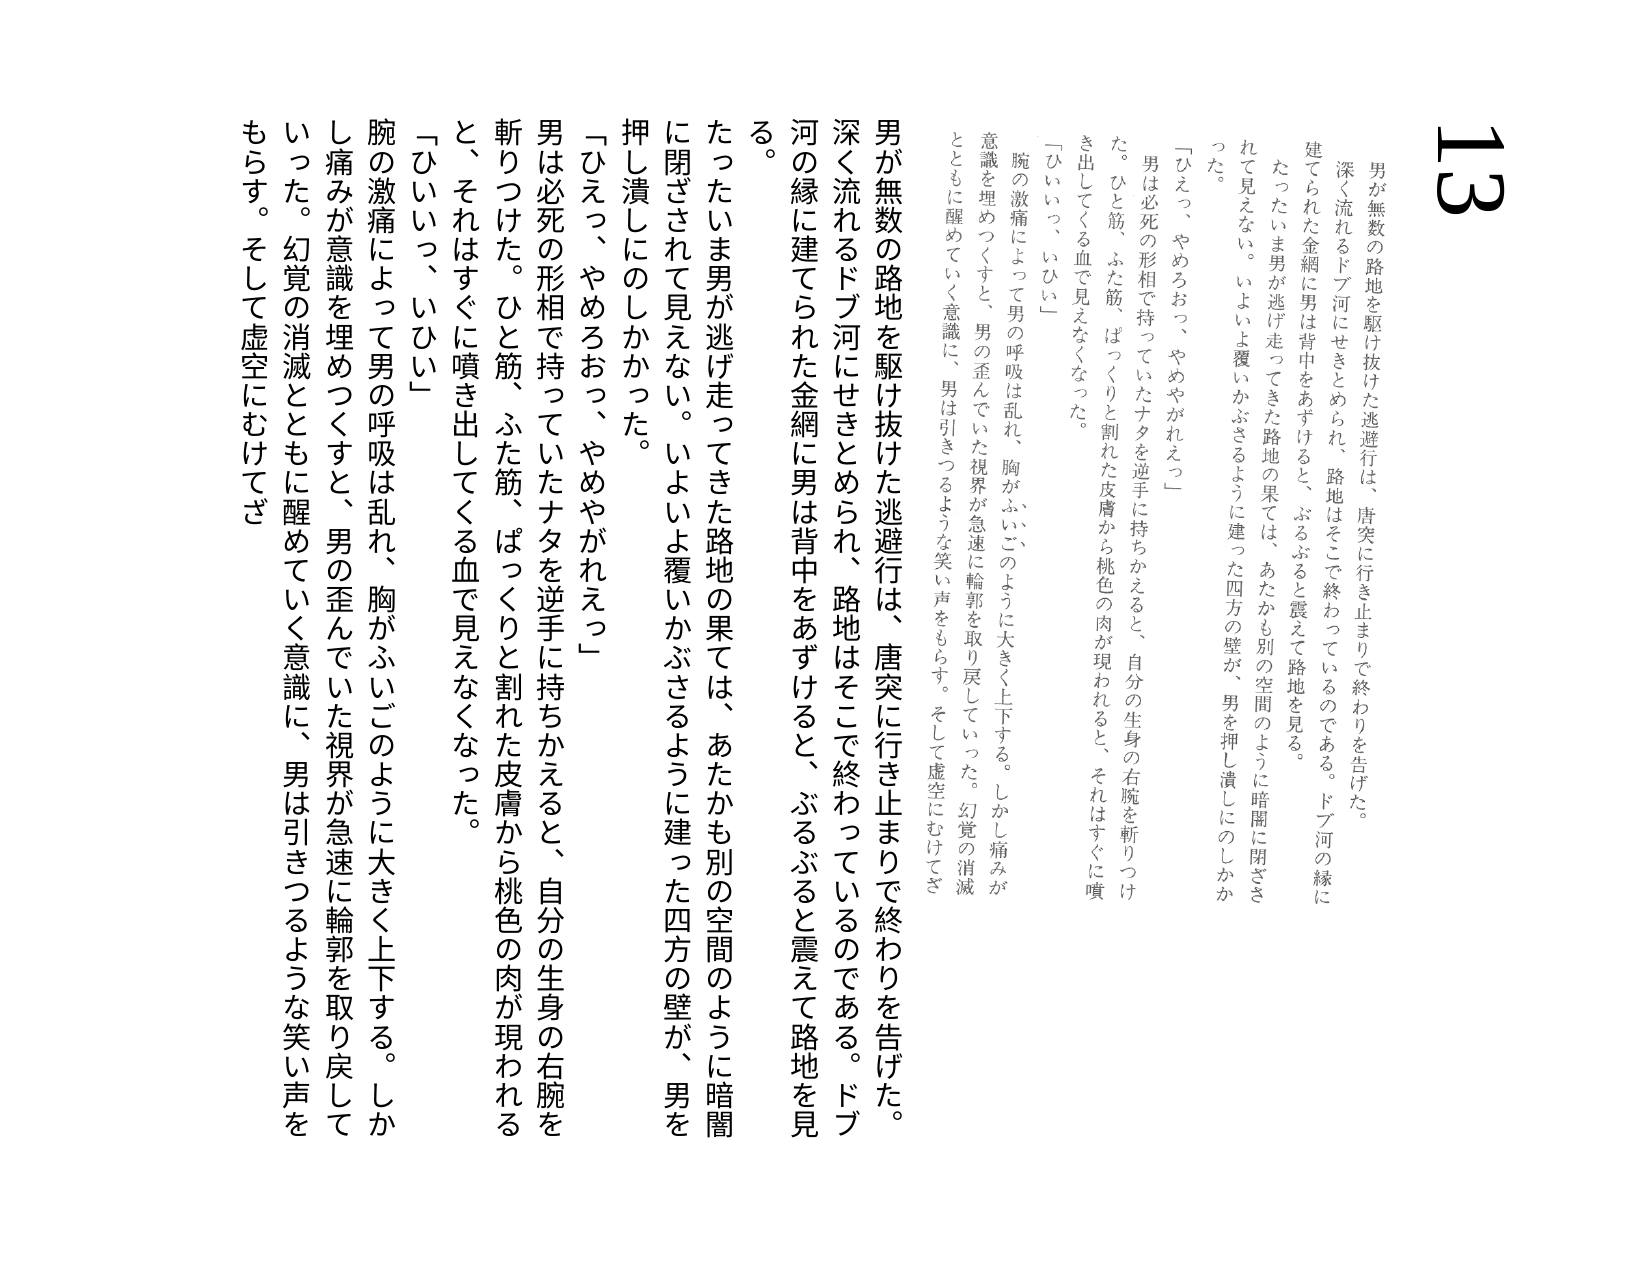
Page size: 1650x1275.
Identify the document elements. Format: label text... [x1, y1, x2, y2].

text たったいま男が逃げ走ってきた路地の果ては、あたかも別の空間のように暗闇に閉ざされて見えない。いよいよ覆いかぶさるように建った四方の壁が、男を押し潰しにのしかかった。 [614, 118, 741, 1157]
text 深く流れるドブ河にせきとめられ、路地はそこで終わっているのである。ドブ河の縁に建てられた金網に男は背中をあずけると、ぶるぶると震えて路地を見る。 [741, 118, 868, 1157]
text 「ひいいっ、いひい」 [403, 118, 445, 1157]
text 男は必死の形相で持っていたナタを逆手に持ちかえると、自分の生身の右腕を斬りつけた。ひと筋、ふた筋、ぱっくりと割れた皮膚から桃色の肉が現われると、それはすぐに噴き出してくる血で見えなくなった。 [445, 118, 572, 1157]
text 13 [1417, 118, 1532, 1157]
text 男が無数の路地を駆け抜けた逃避行は、唐突に行き止まりで終わりを告げた。 [868, 118, 910, 1157]
text 腕の激痛によって男の呼吸は乱れ、胸がふいごのように大きく上下する。しかし痛みが意識を埋めつくすと、男の歪んでいた視界が急速に輪郭を取り戻していった。幻覚の消滅とともに醒めていく意識に、男は引きつるような笑い声をもらす。そして虚空にむけてざ [234, 118, 403, 1157]
text 「ひえっ、やめろおっ、やめやがれえっ」 [572, 118, 614, 1157]
